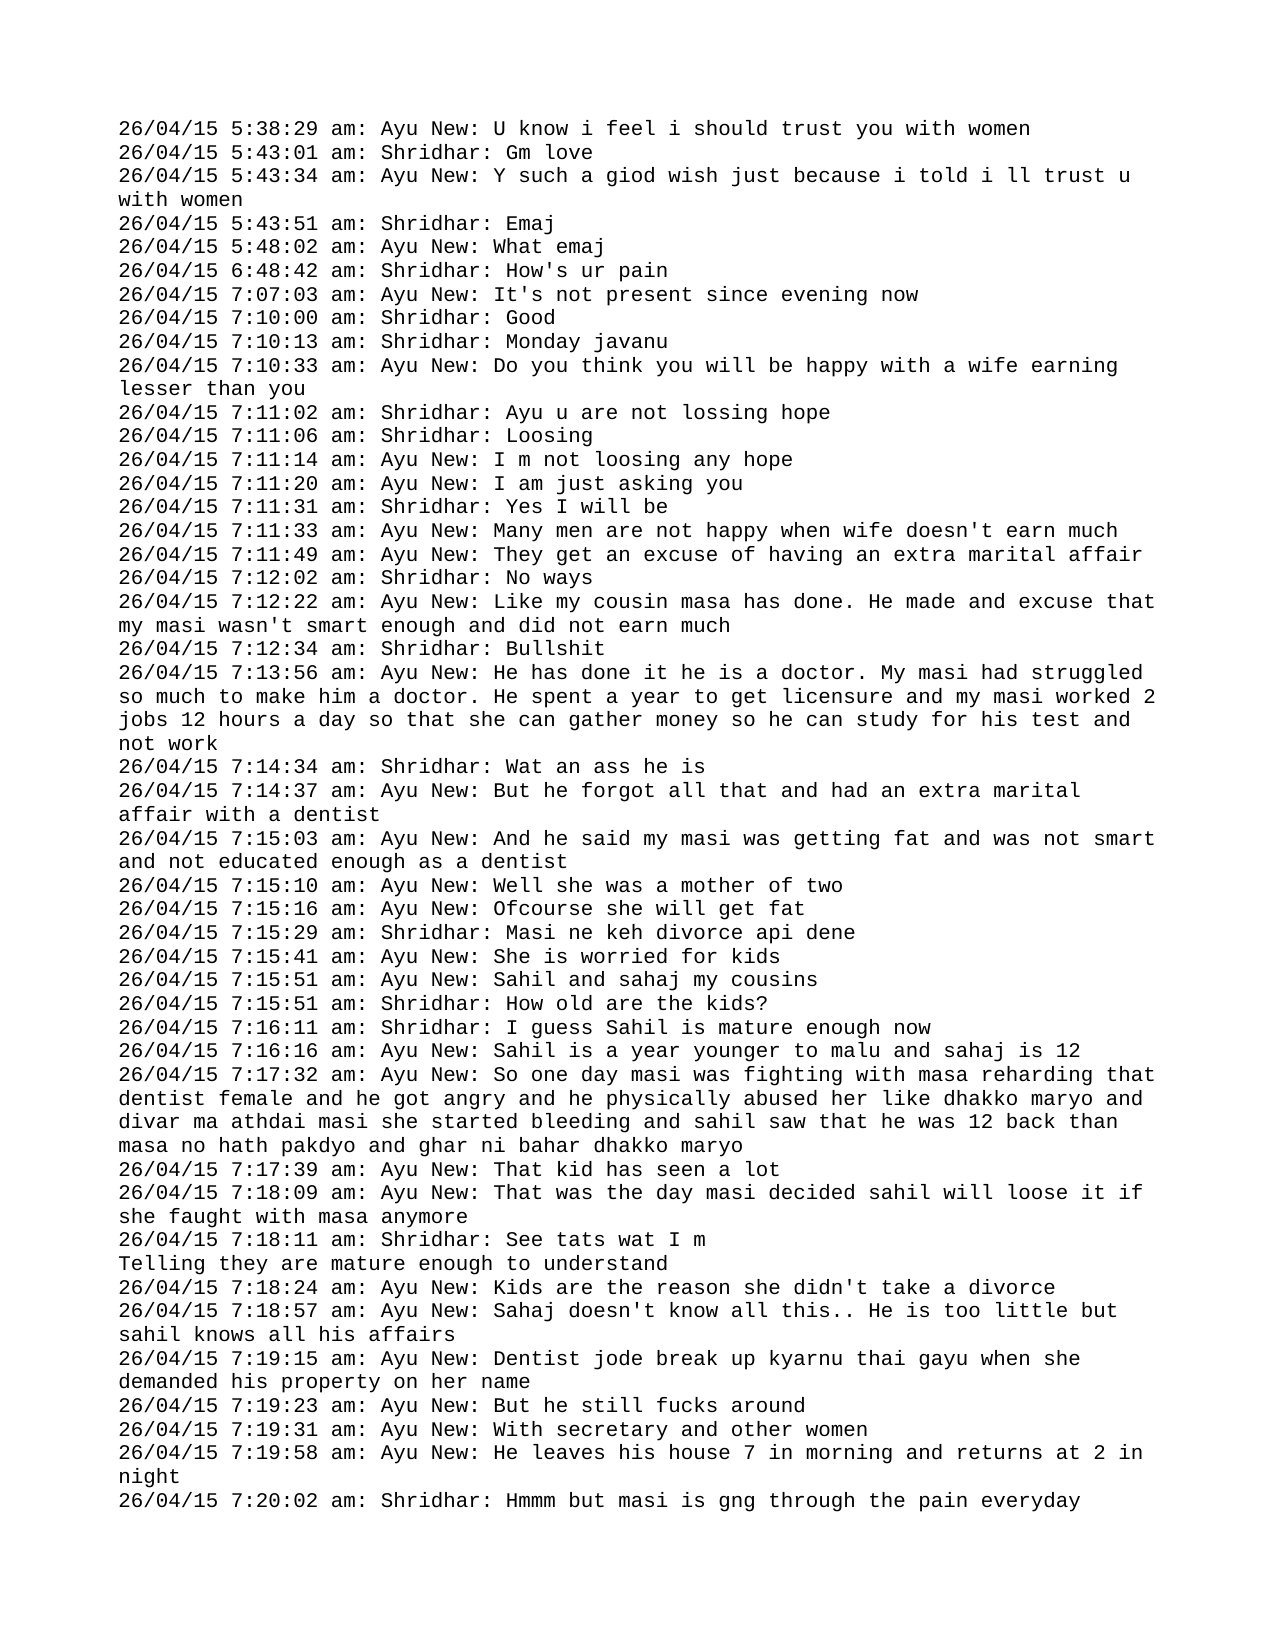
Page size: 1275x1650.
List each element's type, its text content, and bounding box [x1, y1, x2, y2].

text 26/04/15 7:11:14 am: Ayu New: I m not loosing any hope [118, 449, 1157, 473]
text 26/04/15 7:15:41 am: Ayu New: She is worried for kids [118, 946, 1157, 969]
text 26/04/15 6:48:42 am: Shridhar: How's ur pain [118, 260, 1157, 284]
text 26/04/15 7:12:22 am: Ayu New: Like my cousin masa has done. He made and excuse that my masi wasn't smart enough and did not earn much [118, 591, 1157, 638]
text 26/04/15 7:19:58 am: Ayu New: He leaves his house 7 in morning and returns at 2 in night [118, 1442, 1157, 1489]
text 26/04/15 5:48:02 am: Ayu New: What emaj [118, 236, 1157, 260]
text 26/04/15 7:10:33 am: Ayu New: Do you think you will be happy with a wife earning lesser than you [118, 354, 1157, 402]
text 26/04/15 5:43:34 am: Ayu New: Y such a giod wish just because i told i ll trust u with women [118, 165, 1157, 213]
text Telling they are mature enough to understand [118, 1253, 1157, 1277]
text 26/04/15 7:11:33 am: Ayu New: Many men are not happy when wife doesn't earn much [118, 520, 1157, 544]
text 26/04/15 7:15:16 am: Ayu New: Ofcourse she will get fat [118, 898, 1157, 922]
text 26/04/15 7:14:34 am: Shridhar: Wat an ass he is [118, 757, 1157, 780]
text 26/04/15 7:20:02 am: Shridhar: Hmmm but masi is gng through the pain everyday [118, 1489, 1157, 1513]
text 26/04/15 7:18:24 am: Ayu New: Kids are the reason she didn't take a divorce [118, 1277, 1157, 1300]
text 26/04/15 7:18:57 am: Ayu New: Sahaj doesn't know all this.. He is too little but sahil knows all his affairs [118, 1300, 1157, 1348]
text 26/04/15 7:13:56 am: Ayu New: He has done it he is a doctor. My masi had struggled so much to make him a doctor. He spent a year to get licensure and my masi worked 2 jobs 12 hours a day so that she can gather money so he can study for his test and not work [118, 662, 1157, 757]
text 26/04/15 7:10:13 am: Shridhar: Monday javanu [118, 331, 1157, 354]
text 26/04/15 7:11:02 am: Shridhar: Ayu u are not lossing hope [118, 402, 1157, 426]
text 26/04/15 7:12:02 am: Shridhar: No ways [118, 567, 1157, 591]
text 26/04/15 5:43:01 am: Shridhar: Gm love [118, 142, 1157, 165]
text 26/04/15 5:38:29 am: Ayu New: U know i feel i should trust you with women [118, 118, 1157, 142]
text 26/04/15 5:43:51 am: Shridhar: Emaj [118, 213, 1157, 236]
text 26/04/15 7:10:00 am: Shridhar: Good [118, 307, 1157, 331]
text 26/04/15 7:11:49 am: Ayu New: They get an excuse of having an extra marital affair [118, 544, 1157, 567]
text 26/04/15 7:15:29 am: Shridhar: Masi ne keh divorce api dene [118, 922, 1157, 946]
text 26/04/15 7:15:51 am: Shridhar: How old are the kids? [118, 993, 1157, 1017]
text 26/04/15 7:19:15 am: Ayu New: Dentist jode break up kyarnu thai gayu when she demanded his property on her name [118, 1348, 1157, 1395]
text 26/04/15 7:16:16 am: Ayu New: Sahil is a year younger to malu and sahaj is 12 [118, 1040, 1157, 1064]
text 26/04/15 7:11:20 am: Ayu New: I am just asking you [118, 473, 1157, 496]
text 26/04/15 7:12:34 am: Shridhar: Bullshit [118, 638, 1157, 662]
text 26/04/15 7:18:09 am: Ayu New: That was the day masi decided sahil will loose it if she faught with masa anymore [118, 1182, 1157, 1229]
text 26/04/15 7:07:03 am: Ayu New: It's not present since evening now [118, 284, 1157, 307]
text 26/04/15 7:15:51 am: Ayu New: Sahil and sahaj my cousins [118, 969, 1157, 993]
text 26/04/15 7:18:11 am: Shridhar: See tats wat I m [118, 1229, 1157, 1253]
text 26/04/15 7:19:23 am: Ayu New: But he still fucks around [118, 1395, 1157, 1419]
text 26/04/15 7:11:31 am: Shridhar: Yes I will be [118, 496, 1157, 520]
text 26/04/15 7:15:03 am: Ayu New: And he said my masi was getting fat and was not smart and not educated enough as a dentist [118, 827, 1157, 875]
text 26/04/15 7:16:11 am: Shridhar: I guess Sahil is mature enough now [118, 1017, 1157, 1040]
text 26/04/15 7:11:06 am: Shridhar: Loosing [118, 426, 1157, 449]
text 26/04/15 7:19:31 am: Ayu New: With secretary and other women [118, 1419, 1157, 1442]
text 26/04/15 7:14:37 am: Ayu New: But he forgot all that and had an extra marital affair with a dentist [118, 780, 1157, 827]
text 26/04/15 7:17:32 am: Ayu New: So one day masi was fighting with masa reharding that dentist female and he got angry and he physically abused her like dhakko maryo and divar ma athdai masi she started bleeding and sahil saw that he was 12 back than masa no hath pakdyo and ghar ni bahar dhakko maryo [118, 1064, 1157, 1158]
text 26/04/15 7:15:10 am: Ayu New: Well she was a mother of two [118, 875, 1157, 898]
text 26/04/15 7:17:39 am: Ayu New: That kid has seen a lot [118, 1158, 1157, 1182]
